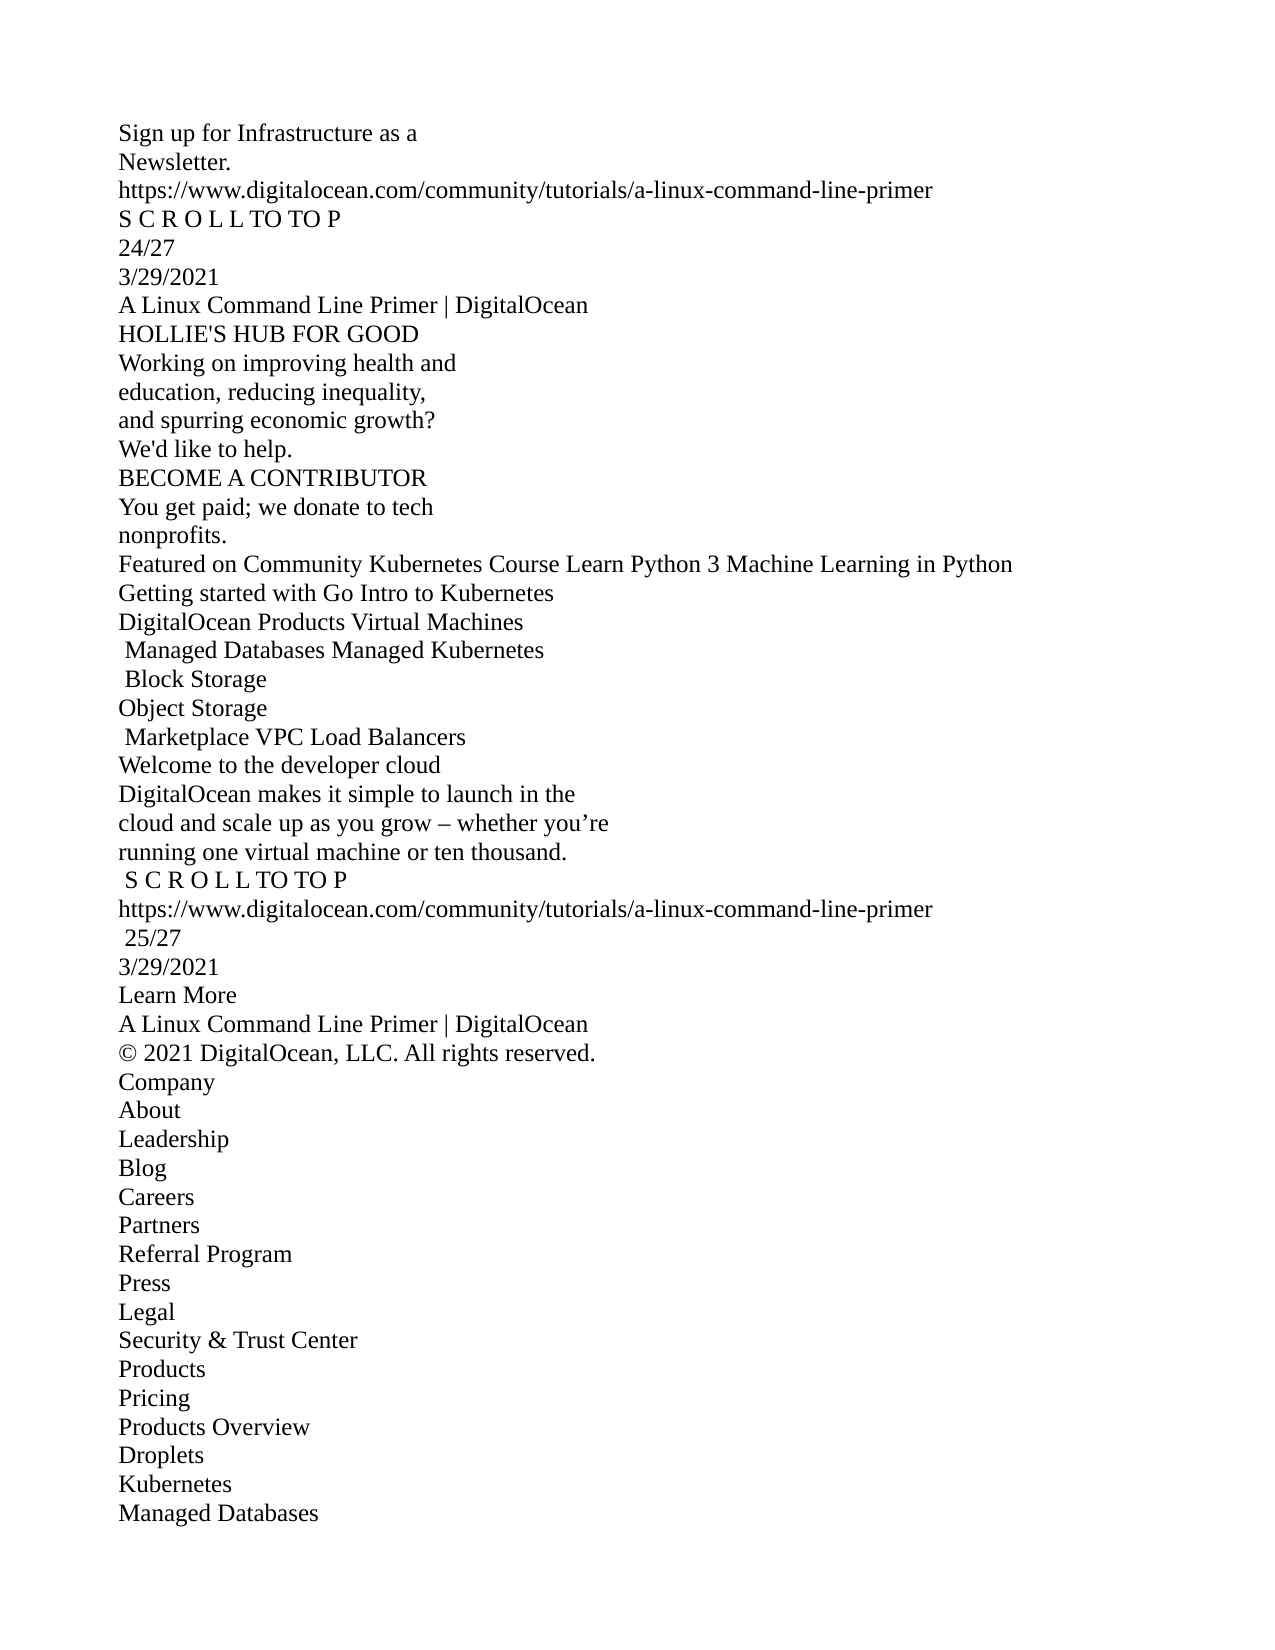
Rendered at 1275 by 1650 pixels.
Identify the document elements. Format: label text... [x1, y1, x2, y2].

text S C R O L L TO TO P [118, 204, 1157, 233]
text Managed Databases Managed Kubernetes [118, 636, 1157, 664]
text Partners [118, 1211, 1157, 1239]
text Marketplace VPC Load Balancers [118, 722, 1157, 751]
text A Linux Command Line Primer | DigitalOcean [118, 291, 1157, 319]
text and spurring economic growth? [118, 406, 1157, 434]
text Newsletter. [118, 147, 1157, 176]
text DigitalOcean makes it simple to launch in the [118, 779, 1157, 808]
text Droplets [118, 1441, 1157, 1469]
text 3/29/2021 [118, 262, 1157, 291]
text About [118, 1096, 1157, 1124]
text 25/27 [118, 923, 1157, 952]
text A Linux Command Line Primer | DigitalOcean [118, 1009, 1157, 1038]
text 3/29/2021 [118, 952, 1157, 981]
text We'd like to help. [118, 434, 1157, 463]
text https://www.digitalocean.com/community/tutorials/a-linux-command-line-primer [118, 176, 1157, 204]
text Press [118, 1268, 1157, 1297]
text BECOME A CONTRIBUTOR [118, 463, 1157, 492]
text Block Storage [118, 664, 1157, 693]
text Products [118, 1354, 1157, 1383]
text https://www.digitalocean.com/community/tutorials/a-linux-command-line-primer [118, 894, 1157, 923]
text cloud and scale up as you grow – whether you’re [118, 808, 1157, 837]
text You get paid; we donate to tech [118, 492, 1157, 521]
text Getting started with Go Intro to Kubernetes [118, 578, 1157, 607]
text Careers [118, 1182, 1157, 1211]
text Working on improving health and [118, 348, 1157, 377]
text © 2021 DigitalOcean, LLC. All rights reserved. [118, 1038, 1157, 1067]
text Object Storage [118, 693, 1157, 722]
text education, reducing inequality, [118, 377, 1157, 406]
text Blog [118, 1153, 1157, 1182]
text Sign up for Infrastructure as a [118, 118, 1157, 147]
text Security & Trust Center [118, 1326, 1157, 1354]
text nonprofits. [118, 521, 1157, 549]
text 24/27 [118, 233, 1157, 262]
text Referral Program [118, 1239, 1157, 1268]
text Company [118, 1067, 1157, 1096]
text Managed Databases [118, 1498, 1157, 1527]
text running one virtual machine or ten thousand. [118, 837, 1157, 866]
text Leadership [118, 1124, 1157, 1153]
text HOLLIE'S HUB FOR GOOD [118, 319, 1157, 348]
text Welcome to the developer cloud [118, 751, 1157, 779]
text Featured on Community Kubernetes Course Learn Python 3 Machine Learning in Python [118, 549, 1157, 578]
text DigitalOcean Products Virtual Machines [118, 607, 1157, 636]
text Pricing [118, 1383, 1157, 1412]
text Products Overview [118, 1412, 1157, 1441]
text S C R O L L TO TO P [118, 866, 1157, 894]
text Learn More [118, 981, 1157, 1009]
text Legal [118, 1297, 1157, 1326]
text Kubernetes [118, 1469, 1157, 1498]
